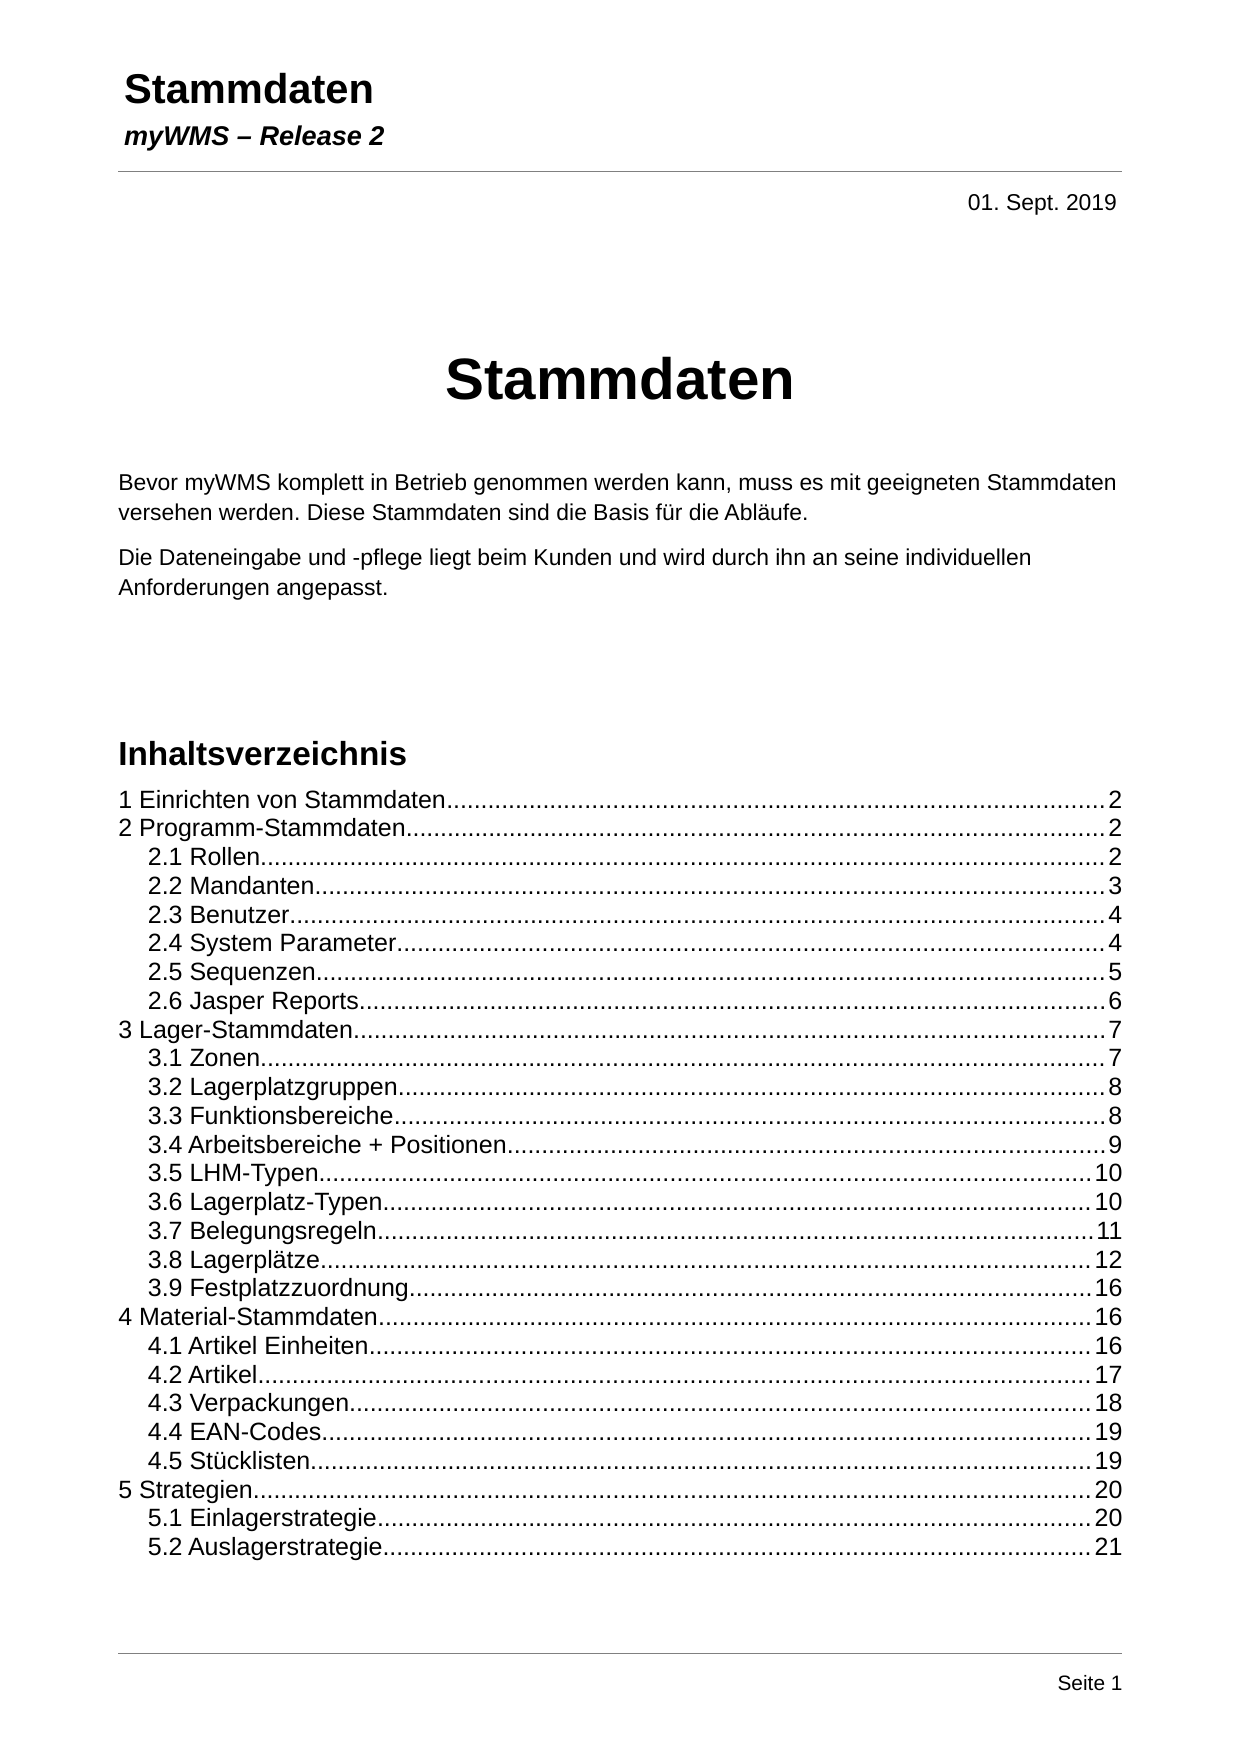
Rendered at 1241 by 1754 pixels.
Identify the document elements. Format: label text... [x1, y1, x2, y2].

title Stammdaten [118, 345, 1122, 412]
text 3.5 LHM-Typen 10 [148, 1158, 1122, 1187]
text 3.8 Lagerplätze 12 [148, 1245, 1122, 1273]
text 2.3 Benutzer 4 [148, 900, 1122, 928]
text 2.1 Rollen 2 [148, 842, 1122, 871]
table_header [118, 189, 791, 230]
text 4.4 EAN-Codes 19 [148, 1417, 1122, 1446]
text 2.6 Jasper Reports 6 [148, 986, 1122, 1015]
text 4.5 Stücklisten 19 [148, 1446, 1122, 1475]
subtitle Inhaltsverzeichnis [118, 734, 1122, 772]
text 4.2 Artikel 17 [148, 1360, 1122, 1388]
text 3 Lager-Stammdaten 7 [118, 1015, 1122, 1043]
text 5.1 Einlagerstrategie 20 [148, 1503, 1122, 1532]
text 3.1 Zonen 7 [148, 1043, 1122, 1072]
table_header 01. Sept. 2019 [791, 189, 1123, 230]
text 5 Strategien 20 [118, 1475, 1122, 1503]
text 1 Einrichten von Stammdaten 2 [118, 785, 1122, 813]
text 4.1 Artikel Einheiten 16 [148, 1331, 1122, 1360]
text 3.6 Lagerplatz-Typen 10 [148, 1187, 1122, 1216]
text 3.4 Arbeitsbereiche + Positionen 9 [148, 1130, 1122, 1158]
text 2.5 Sequenzen 5 [148, 957, 1122, 986]
text 4.3 Verpackungen 18 [148, 1388, 1122, 1417]
text 3.3 Funktionsbereiche 8 [148, 1101, 1122, 1130]
text Bevor myWMS komplett in Betrieb genommen werden kann, muss es mit geeigneten Stammdaten versehen werden. Diese Stammdaten sind die Basis für die Abläufe. [118, 469, 1122, 526]
text 4 Material-Stammdaten 16 [118, 1302, 1122, 1331]
text Die Dateneingabe und -pflege liegt beim Kunden und wird durch ihn an seine individuellen Anforderungen angepasst. [118, 544, 1122, 601]
text 2.2 Mandanten 3 [148, 871, 1122, 900]
text 2.4 System Parameter 4 [148, 928, 1122, 957]
text 3.7 Belegungsregeln 11 [148, 1216, 1122, 1245]
text 3.2 Lagerplatzgruppen 8 [148, 1072, 1122, 1101]
text 5.2 Auslagerstrategie 21 [148, 1532, 1122, 1561]
text 3.9 Festplatzzuordnung 16 [148, 1273, 1122, 1302]
text 2 Programm-Stammdaten 2 [118, 813, 1122, 842]
